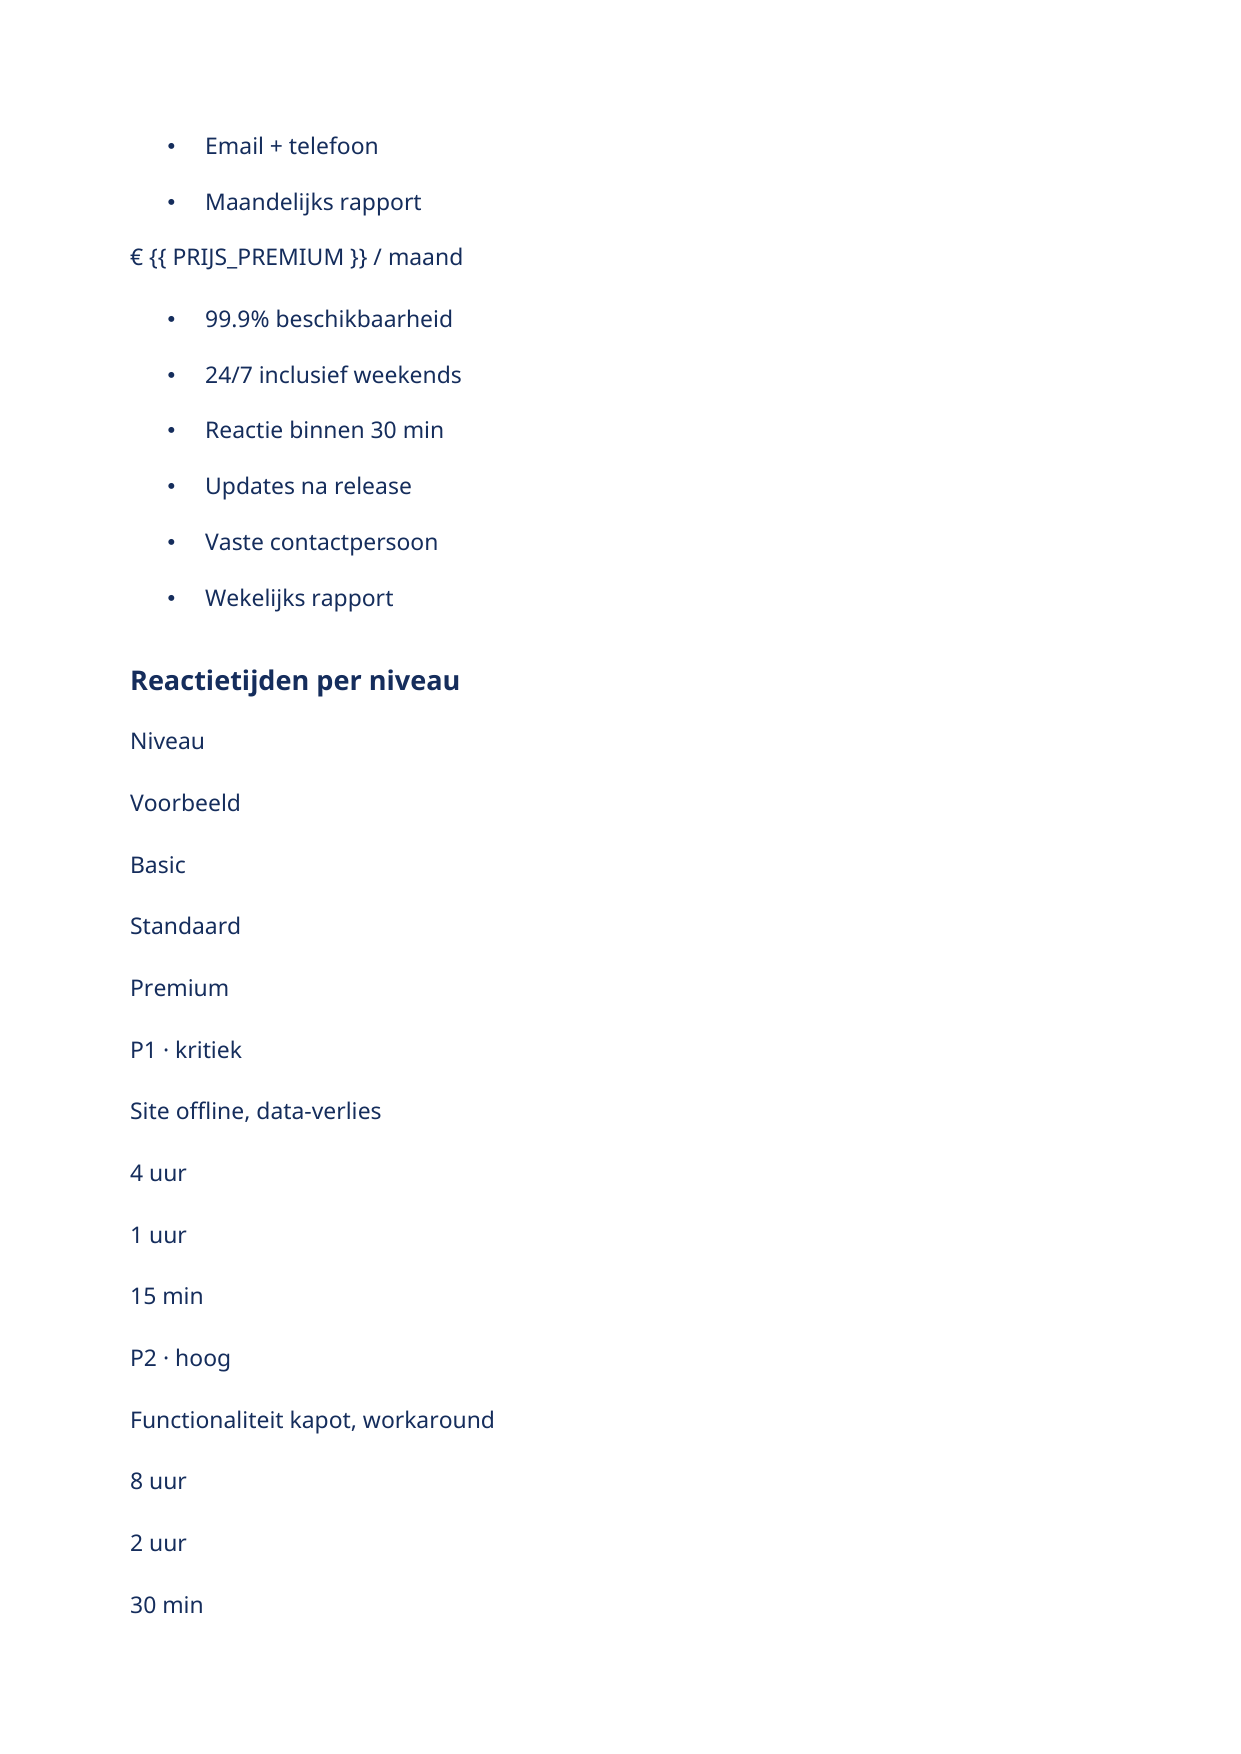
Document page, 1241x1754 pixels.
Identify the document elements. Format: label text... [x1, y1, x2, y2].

subtitle Reactietijden per niveau [130, 661, 1110, 698]
list 24/7 inclusief weekends [167, 359, 1110, 390]
text 15 min [130, 1280, 1110, 1311]
text P1 · kritiek [130, 1033, 1110, 1065]
text 8 uur [130, 1465, 1110, 1496]
text Voorbeeld [130, 787, 1110, 818]
list Wekelijks rapport [167, 582, 1110, 613]
list 99.9% beschikbaarheid [167, 303, 1110, 334]
text Premium [130, 972, 1110, 1003]
text € {{ PRIJS_PREMIUM }} / maand [130, 241, 1110, 273]
list Reactie binnen 30 min [167, 414, 1110, 446]
text Basic [130, 848, 1110, 880]
text Site offline, data-verlies [130, 1095, 1110, 1126]
text 2 uur [130, 1527, 1110, 1558]
list Email + telefoon [167, 130, 1110, 161]
text Functionaliteit kapot, workaround [130, 1403, 1110, 1435]
list Updates na release [167, 470, 1110, 501]
list Vaste contactpersoon [167, 526, 1110, 557]
text 30 min [130, 1588, 1110, 1620]
list Maandelijks rapport [167, 186, 1110, 217]
text Niveau [130, 725, 1110, 756]
text P2 · hoog [130, 1342, 1110, 1373]
text 4 uur [130, 1157, 1110, 1188]
text 1 uur [130, 1218, 1110, 1250]
text Standaard [130, 910, 1110, 941]
